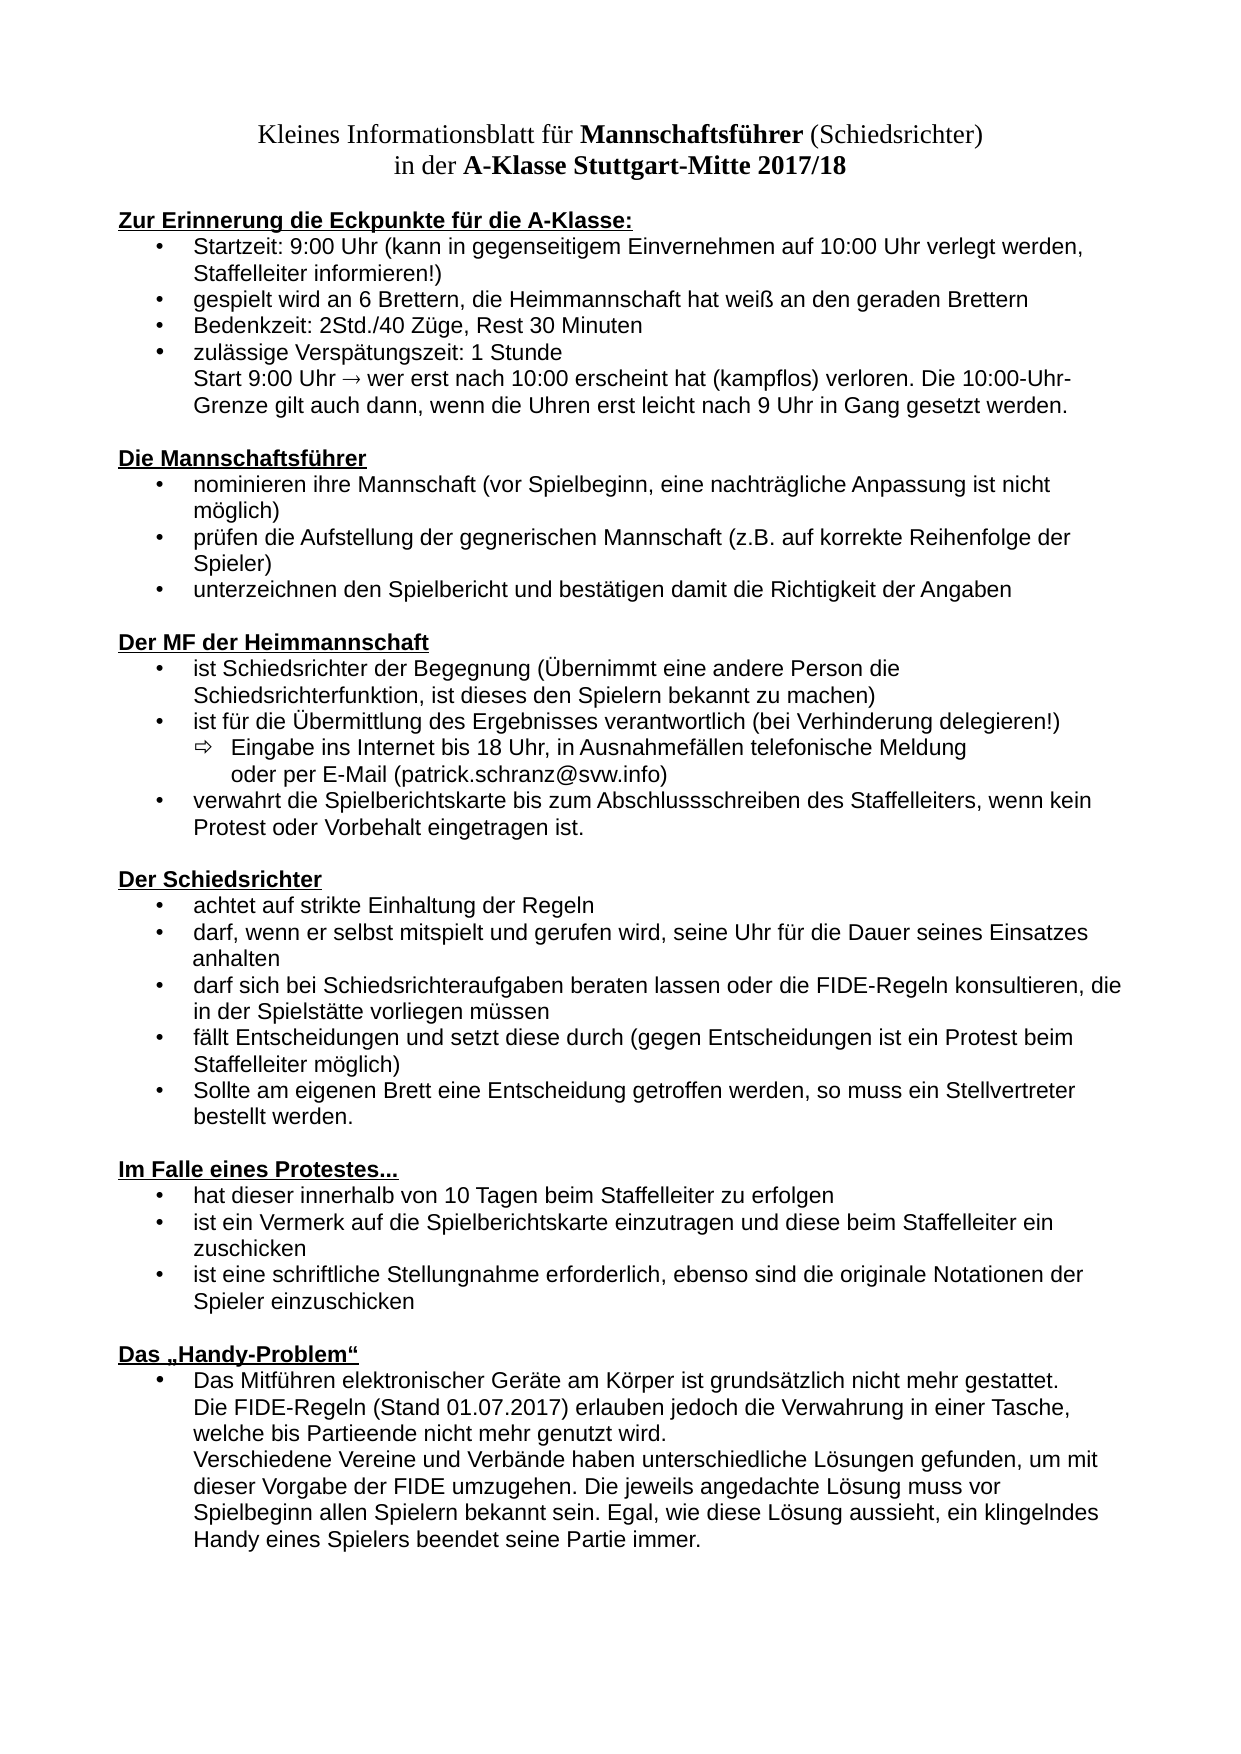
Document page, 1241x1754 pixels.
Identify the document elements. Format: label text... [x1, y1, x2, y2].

list ist eine schriftliche Stellungnahme erforderlich, ebenso sind die originale Notationen der Spieler einzuschicken [156, 1261, 1122, 1314]
list Das Mitführen elektronischer Geräte am Körper ist grundsätzlich nicht mehr gestattet. Die FIDE-Regeln (Stand 01.07.2017) erlauben jedoch die Verwahrung in einer Tasche, welche bis Partieende nicht mehr genutzt wird. Verschiedene Vereine und Verbände haben unterschiedliche Lösungen gefunden, um mit dieser Vorgabe der FIDE umzugehen. Die jeweils angedachte Lösung muss vor Spielbeginn allen Spielern bekannt sein. Egal, wie diese Lösung aussieht, ein klingelndes Handy eines Spielers beendet seine Partie immer. [156, 1367, 1122, 1552]
list darf, wenn er selbst mitspielt und gerufen wird, seine Uhr für die Dauer seines Einsatzes [156, 919, 1122, 945]
list zulässige Verspätungszeit: 1 Stunde Start 9:00 Uhr  wer erst nach 10:00 erscheint hat (kampflos) verloren. Die 10:00-Uhr-Grenze gilt auch dann, wenn die Uhren erst leicht nach 9 Uhr in Gang gesetzt werden. [156, 338, 1122, 418]
list ist Schiedsrichter der Begegnung (Übernimmt eine andere Person die Schiedsrichterfunktion, ist dieses den Spielern bekannt zu machen) [156, 655, 1122, 708]
list darf sich bei Schiedsrichteraufgaben beraten lassen oder die FIDE-Regeln konsultieren, die in der Spielstätte vorliegen müssen [156, 972, 1122, 1024]
text Der Schiedsrichter [118, 866, 1122, 892]
list Eingabe ins Internet bis 18 Uhr, in Ausnahmefällen telefonische Meldung oder per E-Mail (patrick.schranz@svw.info) [193, 734, 1122, 787]
list nominieren ihre Mannschaft (vor Spielbeginn, eine nachträgliche Anpassung ist nicht möglich) [156, 471, 1122, 523]
text Kleines Informationsblatt für Mannschaftsführer (Schiedsrichter) [118, 118, 1122, 149]
text Der MF der Heimmannschaft [118, 629, 1122, 655]
list fällt Entscheidungen und setzt diese durch (gegen Entscheidungen ist ein Protest beim Staffelleiter möglich) [156, 1024, 1122, 1077]
text Die Mannschaftsführer [118, 444, 1122, 471]
list Sollte am eigenen Brett eine Entscheidung getroffen werden, so muss ein Stellvertreter bestellt werden. [156, 1077, 1122, 1130]
list Bedenkzeit: 2Std./40 Züge, Rest 30 Minuten [156, 312, 1122, 338]
list verwahrt die Spielberichtskarte bis zum Abschlussschreiben des Staffelleiters, wenn kein Protest oder Vorbehalt eingetragen ist. [156, 787, 1122, 840]
list ist für die Übermittlung des Ergebnisses verantwortlich (bei Verhinderung delegieren!) [156, 708, 1122, 734]
list gespielt wird an 6 Brettern, die Heimmannschaft hat weiß an den geraden Brettern [156, 286, 1122, 312]
list prüfen die Aufstellung der gegnerischen Mannschaft (z.B. auf korrekte Reihenfolge der Spieler) [156, 523, 1122, 576]
text anhalten [118, 945, 1122, 972]
list unterzeichnen den Spielbericht und bestätigen damit die Richtigkeit der Angaben [156, 576, 1122, 603]
list achtet auf strikte Einhaltung der Regeln [156, 892, 1122, 919]
text in der A-Klasse Stuttgart-Mitte 2017/18 [118, 149, 1122, 180]
list Startzeit: 9:00 Uhr (kann in gegenseitigem Einvernehmen auf 10:00 Uhr verlegt werden, Staffelleiter informieren!) [156, 233, 1122, 286]
text Zur Erinnerung die Eckpunkte für die A-Klasse: [118, 207, 1122, 233]
text Im Falle eines Protestes... [118, 1156, 1122, 1182]
list ist ein Vermerk auf die Spielberichtskarte einzutragen und diese beim Staffelleiter ein zuschicken [156, 1209, 1122, 1261]
text Das „Handy-Problem“ [118, 1341, 1122, 1367]
list hat dieser innerhalb von 10 Tagen beim Staffelleiter zu erfolgen [156, 1182, 1122, 1209]
